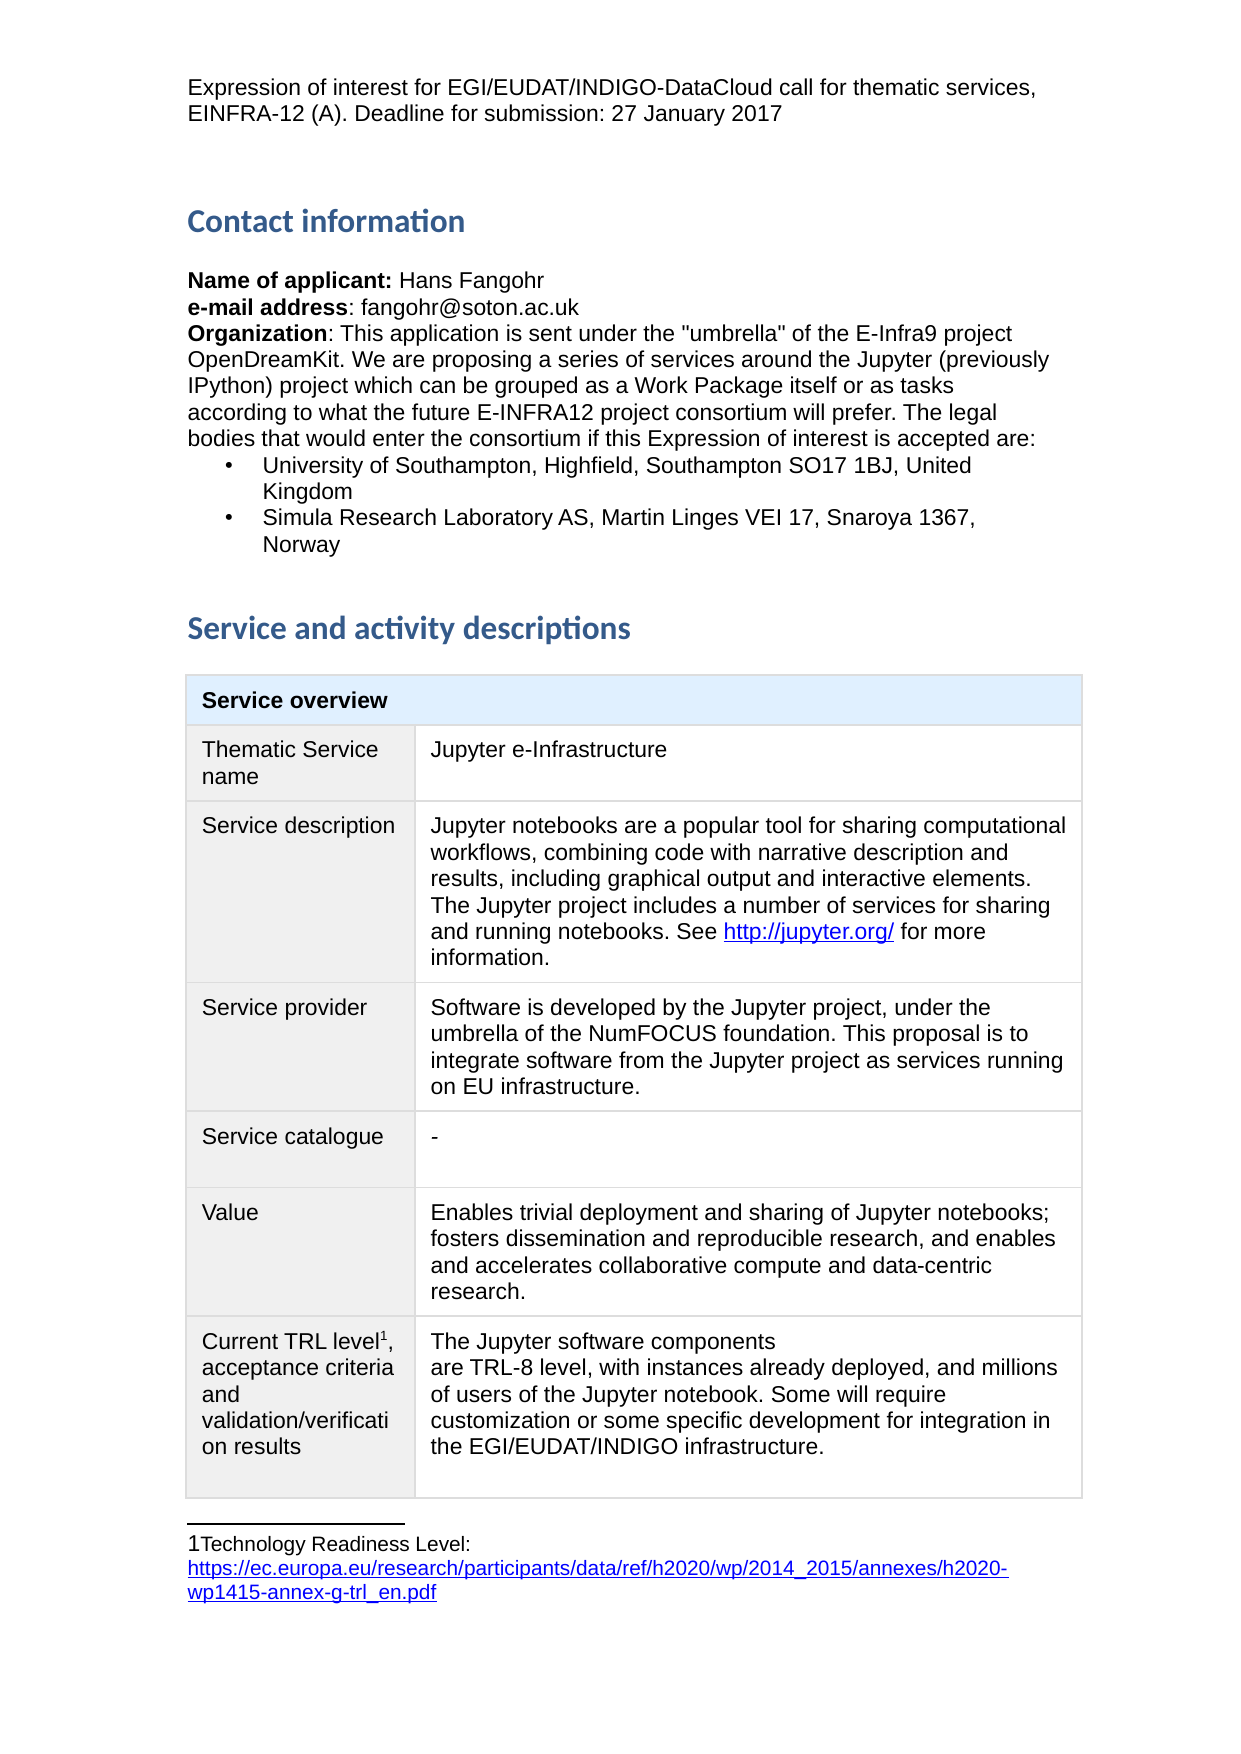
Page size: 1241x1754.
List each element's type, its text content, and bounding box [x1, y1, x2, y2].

table_cell Thematic Service name [187, 726, 414, 800]
text Name of applicant: Hans Fangohr [187, 267, 1053, 293]
table_cell - [416, 1112, 1081, 1187]
table_cell Service catalogue [187, 1112, 414, 1187]
table_cell Value [187, 1188, 414, 1315]
subtitle Contact information [187, 200, 1053, 241]
text e-mail address: fangohr@soton.ac.uk [187, 293, 1053, 320]
subtitle Service and activity descriptions [187, 607, 1053, 648]
table_cell Jupyter notebooks are a popular tool for sharing computational workflows, combining code with narrative description and results, including graphical output and interactive elements. The Jupyter project includes a number of services for sharing and running notebooks. See http://jupyter.org/ for more information. [416, 802, 1081, 982]
table_cell The Jupyter software components are TRL-8 level, with instances already deployed, and millions of users of the Jupyter notebook. Some will require customization or some specific development for integration in the EGI/EUDAT/INDIGO infrastructure. [416, 1317, 1081, 1497]
table_cell Service provider [187, 983, 414, 1110]
table_cell Current TRL level, acceptance criteria and validation/verification results [187, 1317, 414, 1497]
list University of Southampton, Highfield, Southampton SO17 1BJ, United Kingdom [225, 452, 1053, 504]
text Organization: This application is sent under the "umbrella" of the E-Infra9 project OpenDreamKit. We are proposing a series of services around the Jupyter (previously IPython) project which can be grouped as a Work Package itself or as tasks according to what the future E-INFRA12 project consortium will prefer. The legal bodies that would enter the consortium if this Expression of interest is accepted are: [187, 320, 1053, 452]
table_cell Service description [187, 802, 414, 982]
list Simula Research Laboratory AS, Martin Linges VEI 17, Snaroya 1367, Norway [225, 504, 1053, 557]
table_cell Software is developed by the Jupyter project, under the umbrella of the NumFOCUS foundation. This proposal is to integrate software from the Jupyter project as services running on EU infrastructure. [416, 983, 1081, 1110]
table_cell Enables trivial deployment and sharing of Jupyter notebooks; fosters dissemination and reproducible research, and enables and accelerates collaborative compute and data-centric research. [416, 1188, 1081, 1315]
table_header Service overview [187, 676, 1081, 724]
table_cell Jupyter e-Infrastructure [416, 726, 1081, 800]
